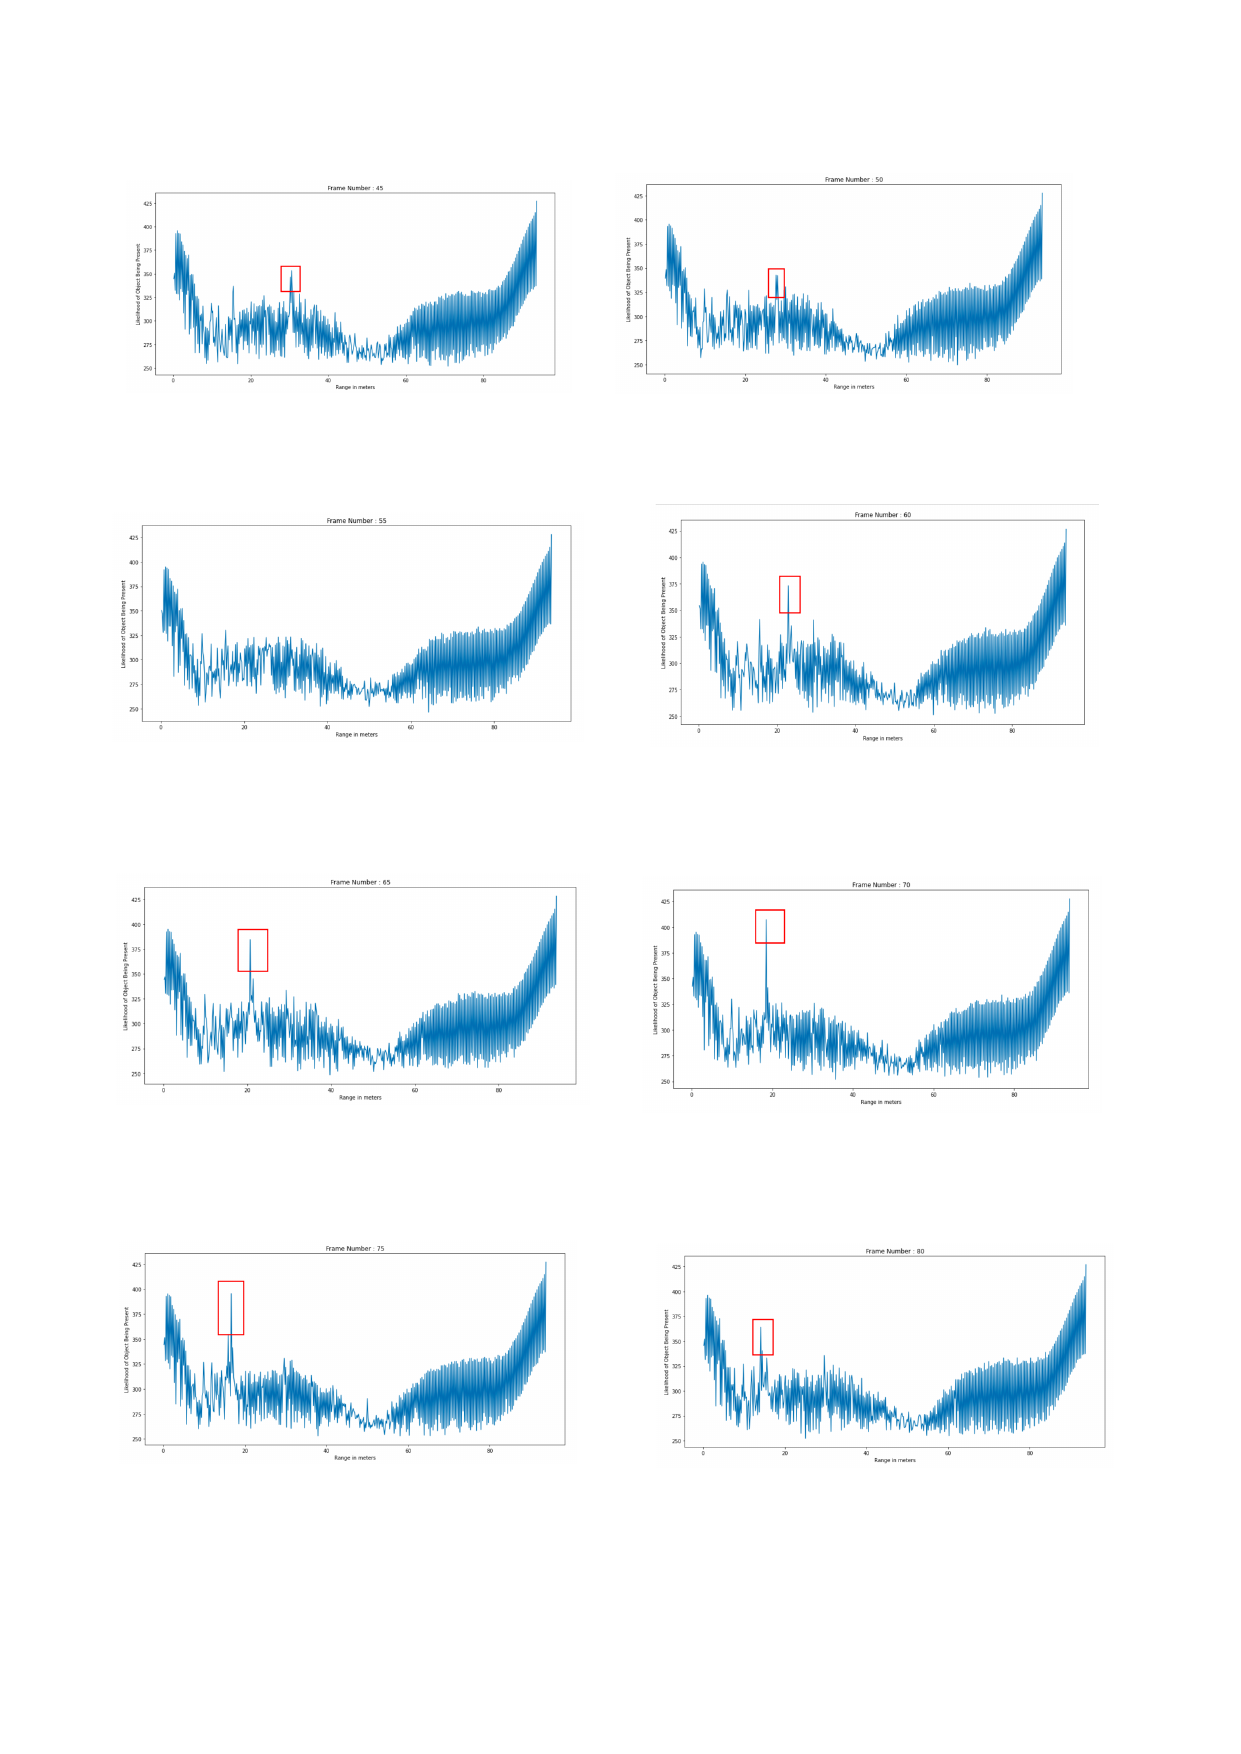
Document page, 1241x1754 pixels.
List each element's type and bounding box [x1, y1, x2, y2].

picture [112, 512, 584, 742]
picture [115, 873, 590, 1105]
picture [650, 504, 1099, 747]
picture [126, 180, 572, 393]
picture [642, 876, 1102, 1113]
picture [615, 173, 1073, 394]
picture [656, 1243, 1114, 1468]
picture [119, 1240, 577, 1464]
